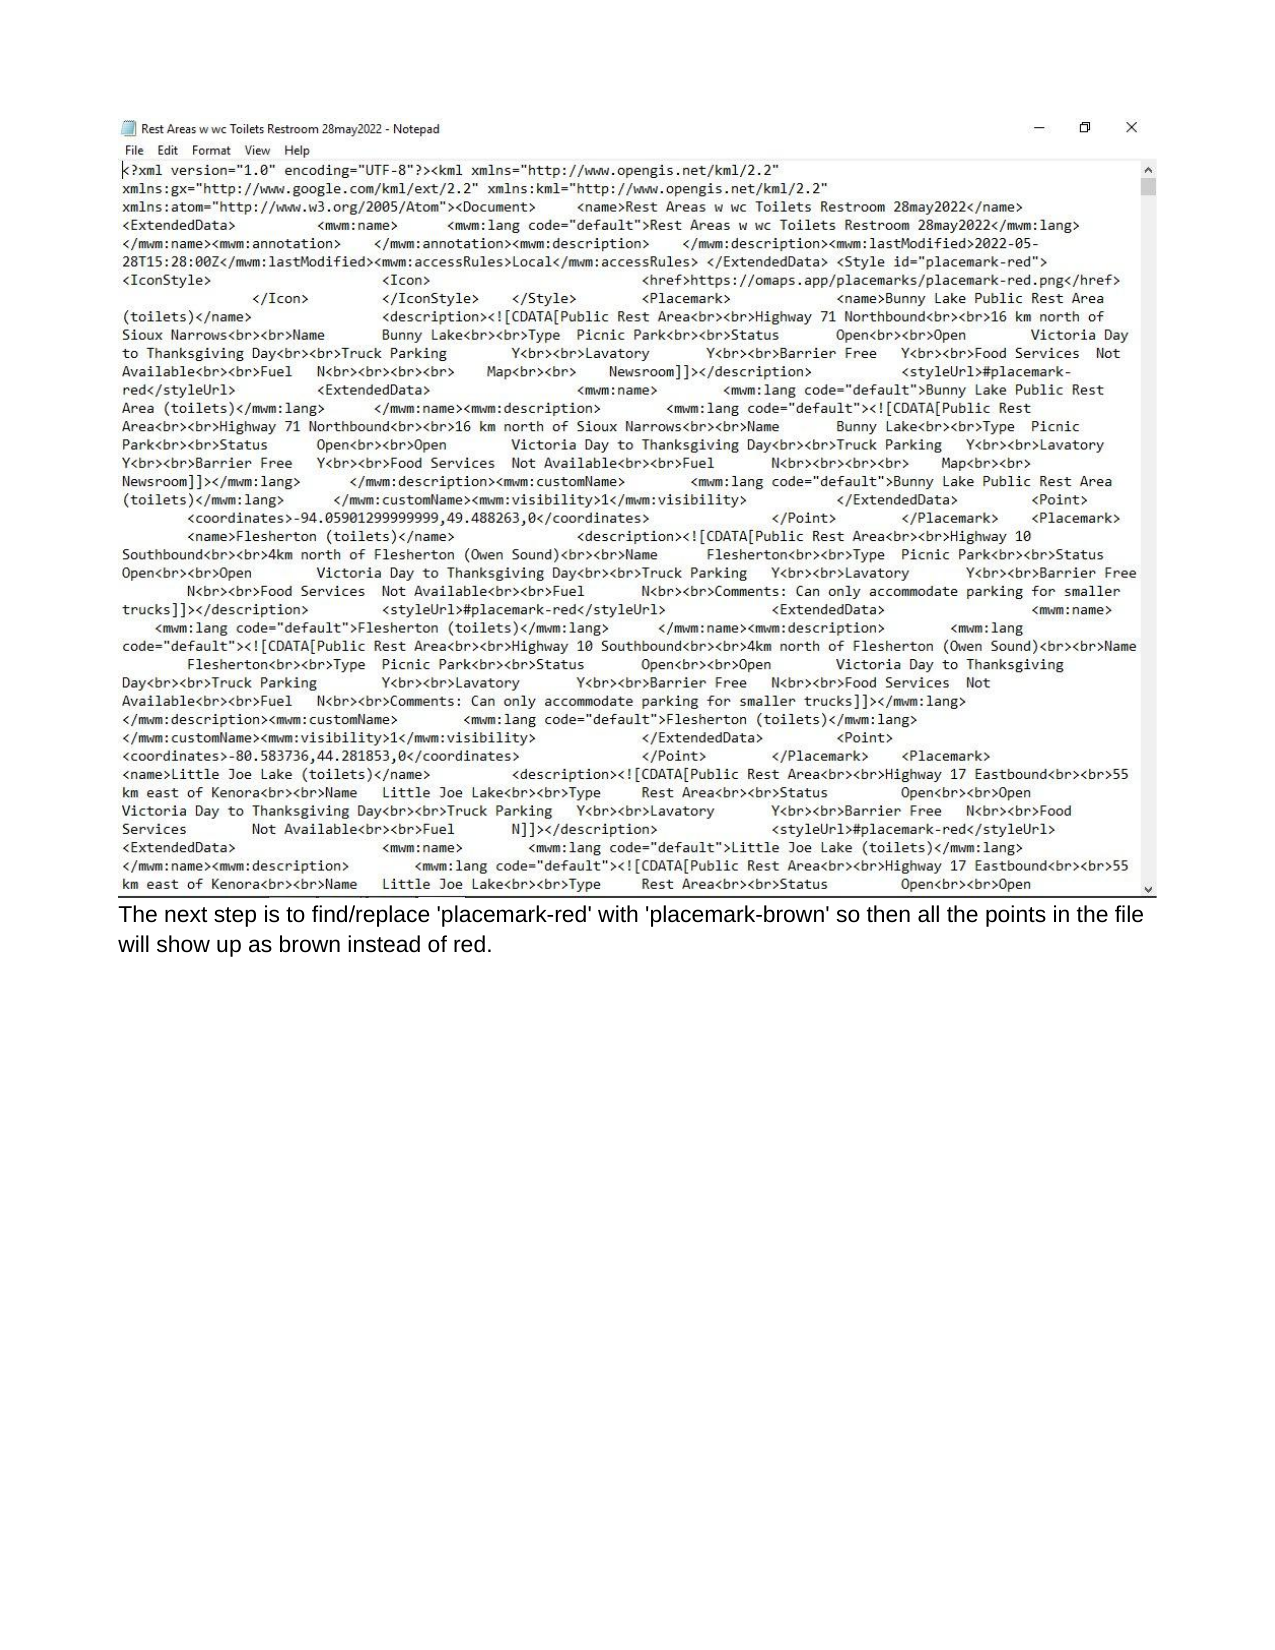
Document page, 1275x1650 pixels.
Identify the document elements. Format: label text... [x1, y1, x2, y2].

text The next step is to find/replace 'placemark-red' with 'placemark-brown' so then all the points in the file will show up as brown instead of red. [118, 898, 1157, 958]
picture [118, 118, 1157, 898]
